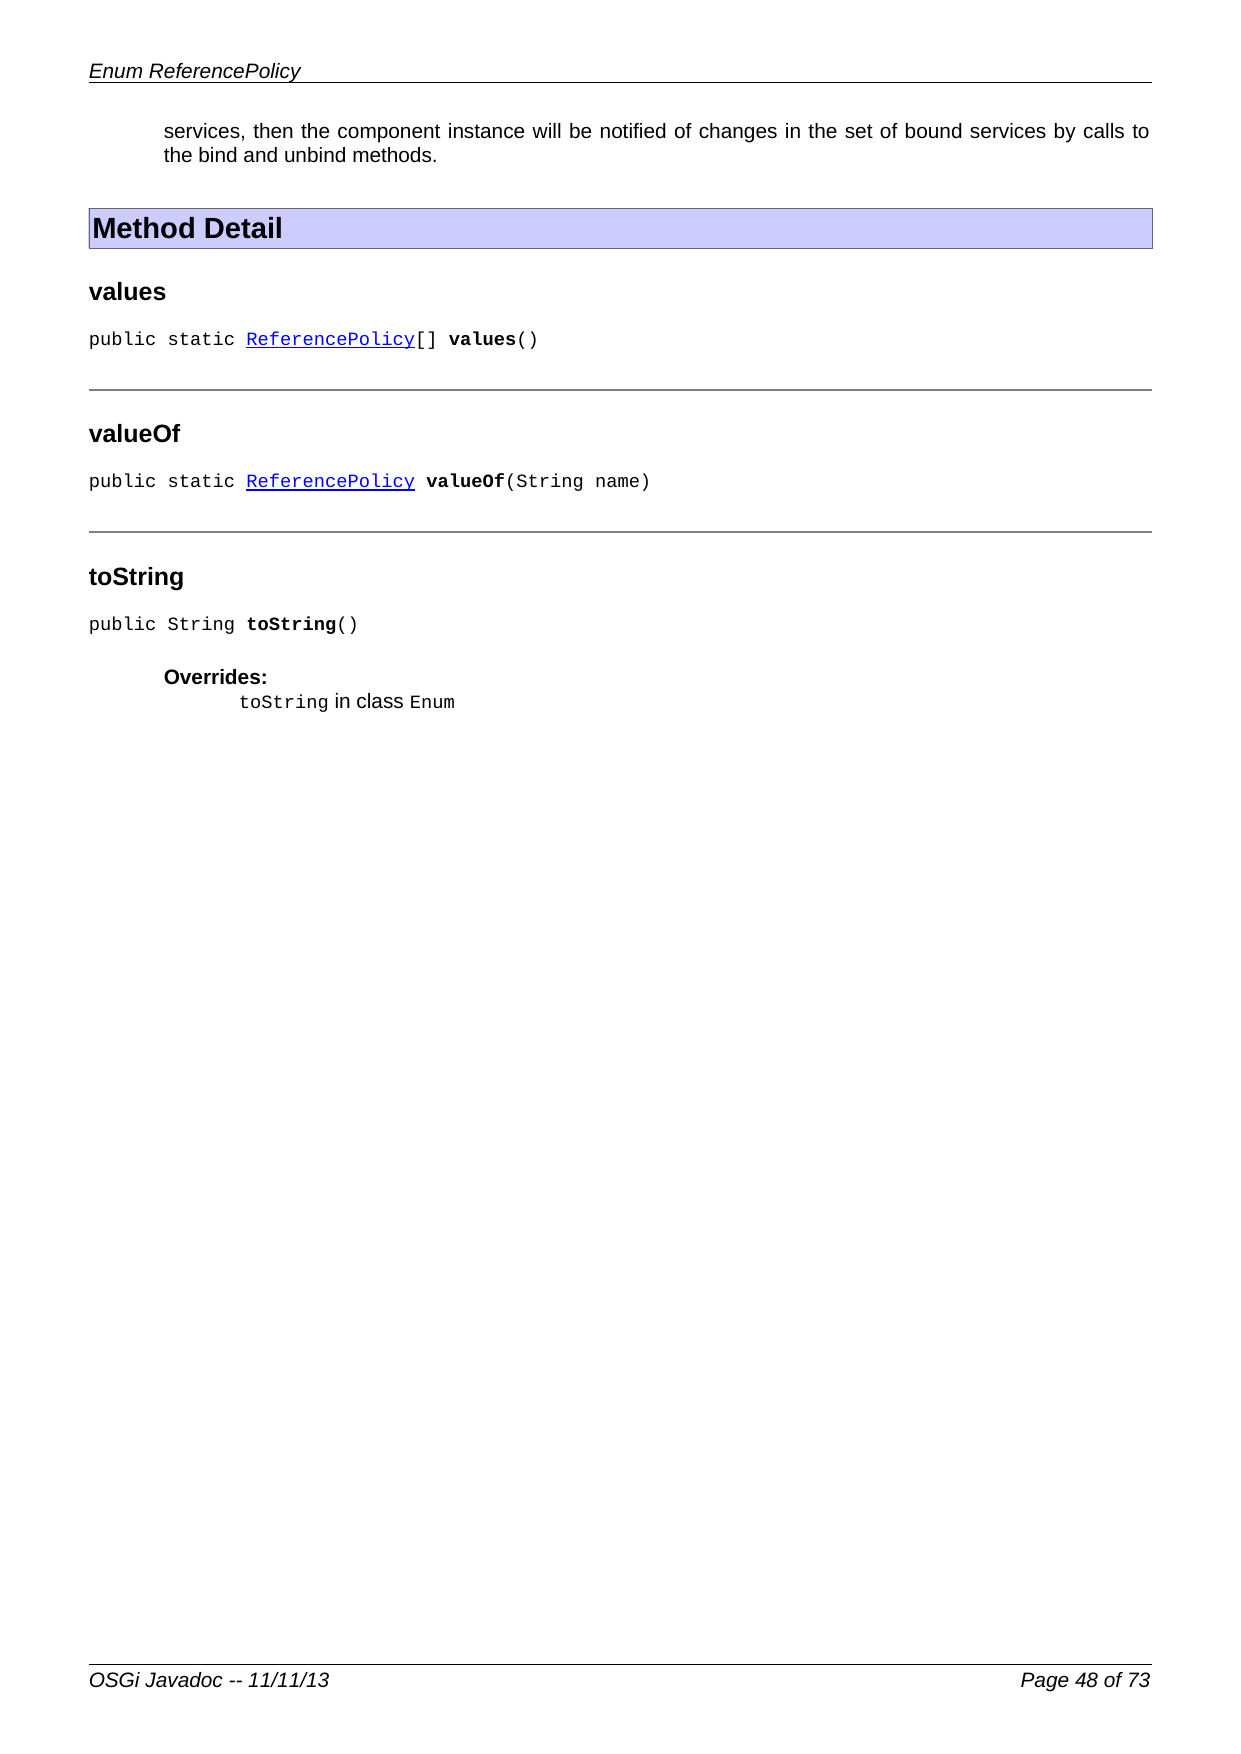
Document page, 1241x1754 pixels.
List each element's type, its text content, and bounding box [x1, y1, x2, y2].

text Overrides: [163, 665, 1152, 689]
text public String toString() [88, 614, 1152, 636]
text public static ReferencePolicy valueOf(String name) [88, 472, 1152, 493]
subtitle values [88, 277, 1152, 306]
text public static ReferencePolicy[] values() [88, 330, 1152, 351]
subtitle toString [88, 562, 1152, 590]
subtitle Method Detail [90, 209, 1152, 248]
subtitle valueOf [88, 419, 1152, 448]
text toString in class Enum [238, 689, 1152, 714]
text services, then the component instance will be notified of changes in the set of bound services by calls to the bind and unbind methods. [163, 118, 1152, 166]
